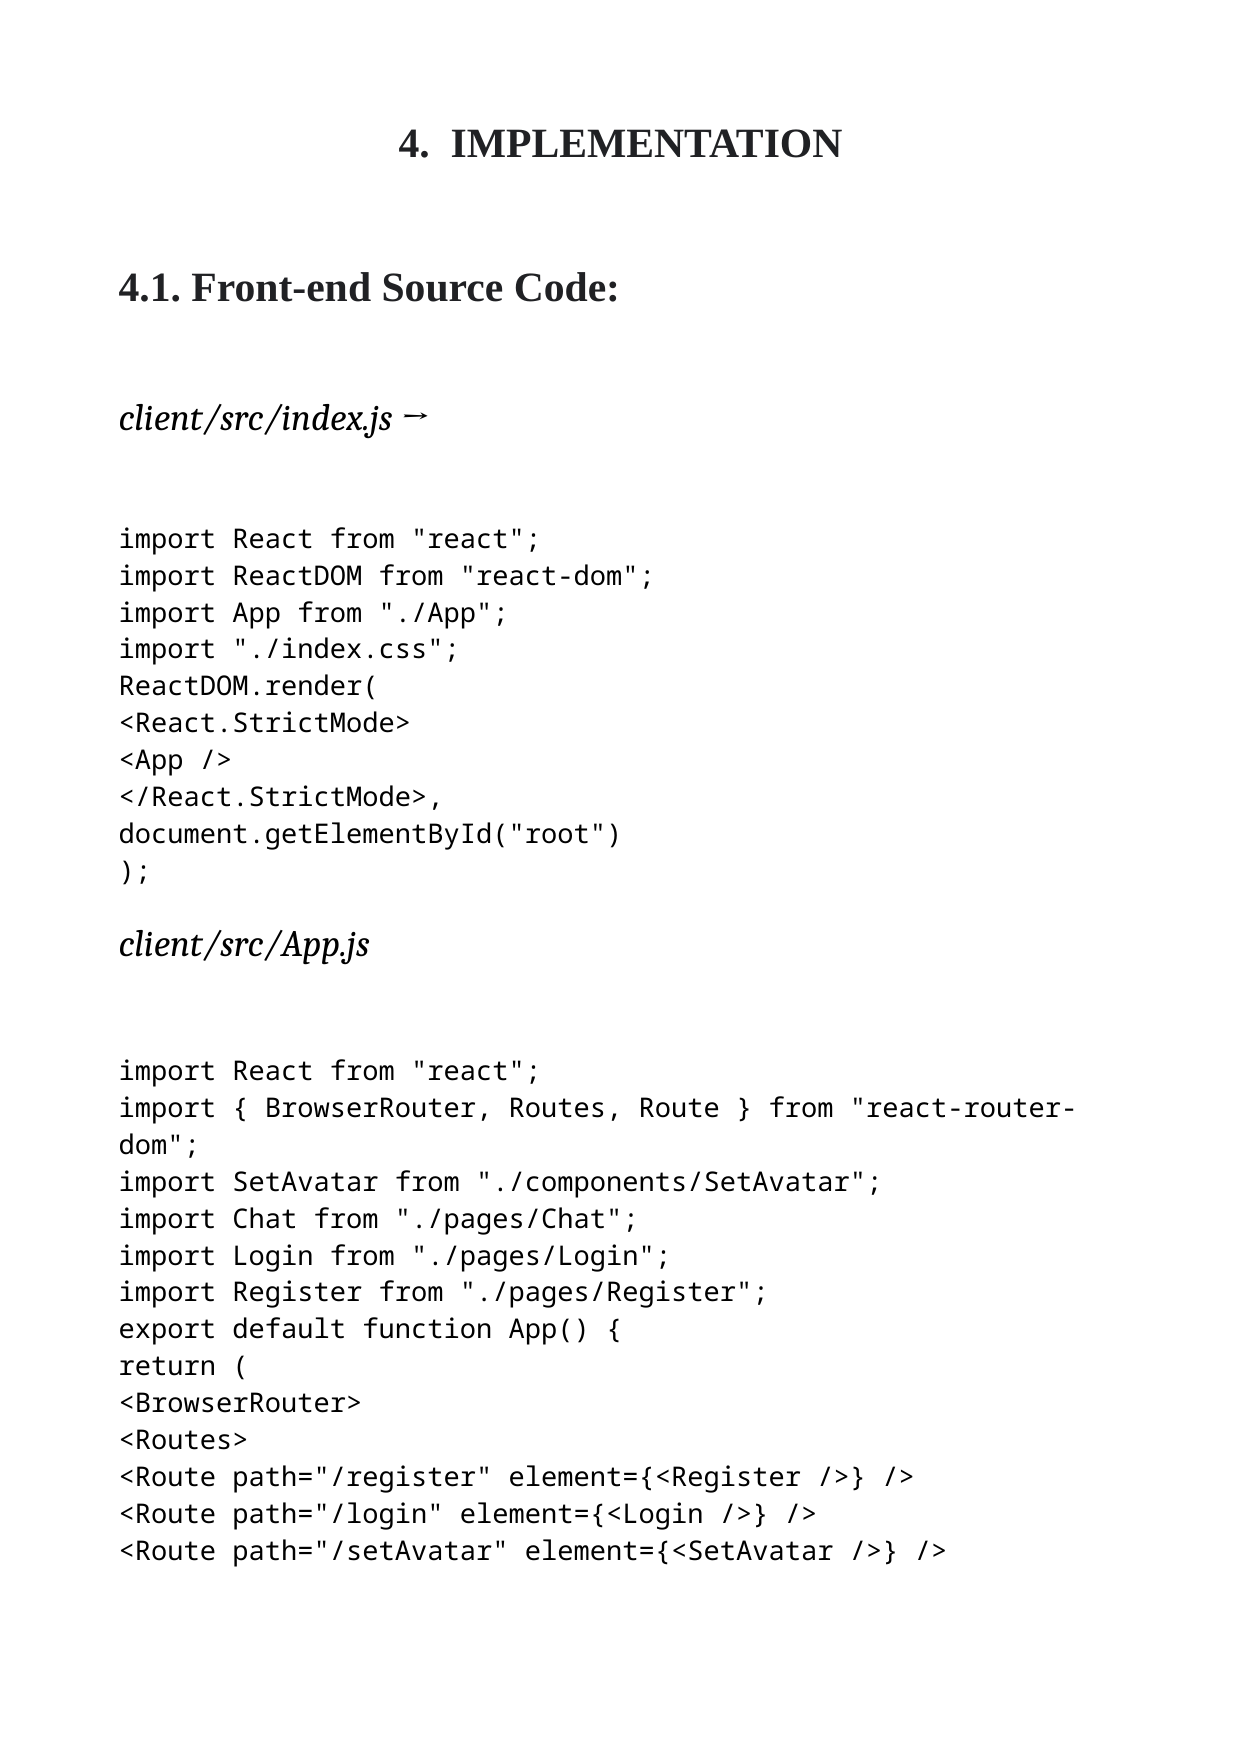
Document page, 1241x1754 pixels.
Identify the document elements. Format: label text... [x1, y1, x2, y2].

text ReactDOM.render( [118, 667, 1122, 704]
text <React.StrictMode> [118, 704, 1122, 741]
text <Route path="/login" element={<Login />} /> [118, 1494, 1122, 1531]
text <BrowserRouter> [118, 1383, 1122, 1420]
text 4. IMPLEMENTATION [118, 118, 1122, 166]
text <App /> [118, 741, 1122, 777]
text import { BrowserRouter, Routes, Route } from "react-router-dom"; [118, 1088, 1122, 1162]
text <Routes> [118, 1420, 1122, 1457]
text import ReactDOM from "react-dom"; [118, 556, 1122, 593]
text 4.1. Front-end Source Code: [118, 262, 1122, 310]
text export default function App() { [118, 1310, 1122, 1347]
text </React.StrictMode>, [118, 777, 1122, 814]
text document.getElementById("root") [118, 814, 1122, 851]
text import Login from "./pages/Login"; [118, 1236, 1122, 1273]
text import "./index.css"; [118, 630, 1122, 667]
text import React from "react"; [118, 1052, 1122, 1088]
text ); [118, 851, 1122, 888]
text import Chat from "./pages/Chat"; [118, 1199, 1122, 1236]
text <Route path="/setAvatar" element={<SetAvatar />} /> [118, 1531, 1122, 1568]
text client/src/index.js → [118, 396, 1122, 439]
text client/src/App.js [118, 922, 1122, 965]
text import Register from "./pages/Register"; [118, 1273, 1122, 1310]
text import React from "react"; [118, 519, 1122, 556]
text import App from "./App"; [118, 593, 1122, 630]
text <Route path="/register" element={<Register />} /> [118, 1457, 1122, 1494]
text return ( [118, 1347, 1122, 1383]
text import SetAvatar from "./components/SetAvatar"; [118, 1162, 1122, 1199]
